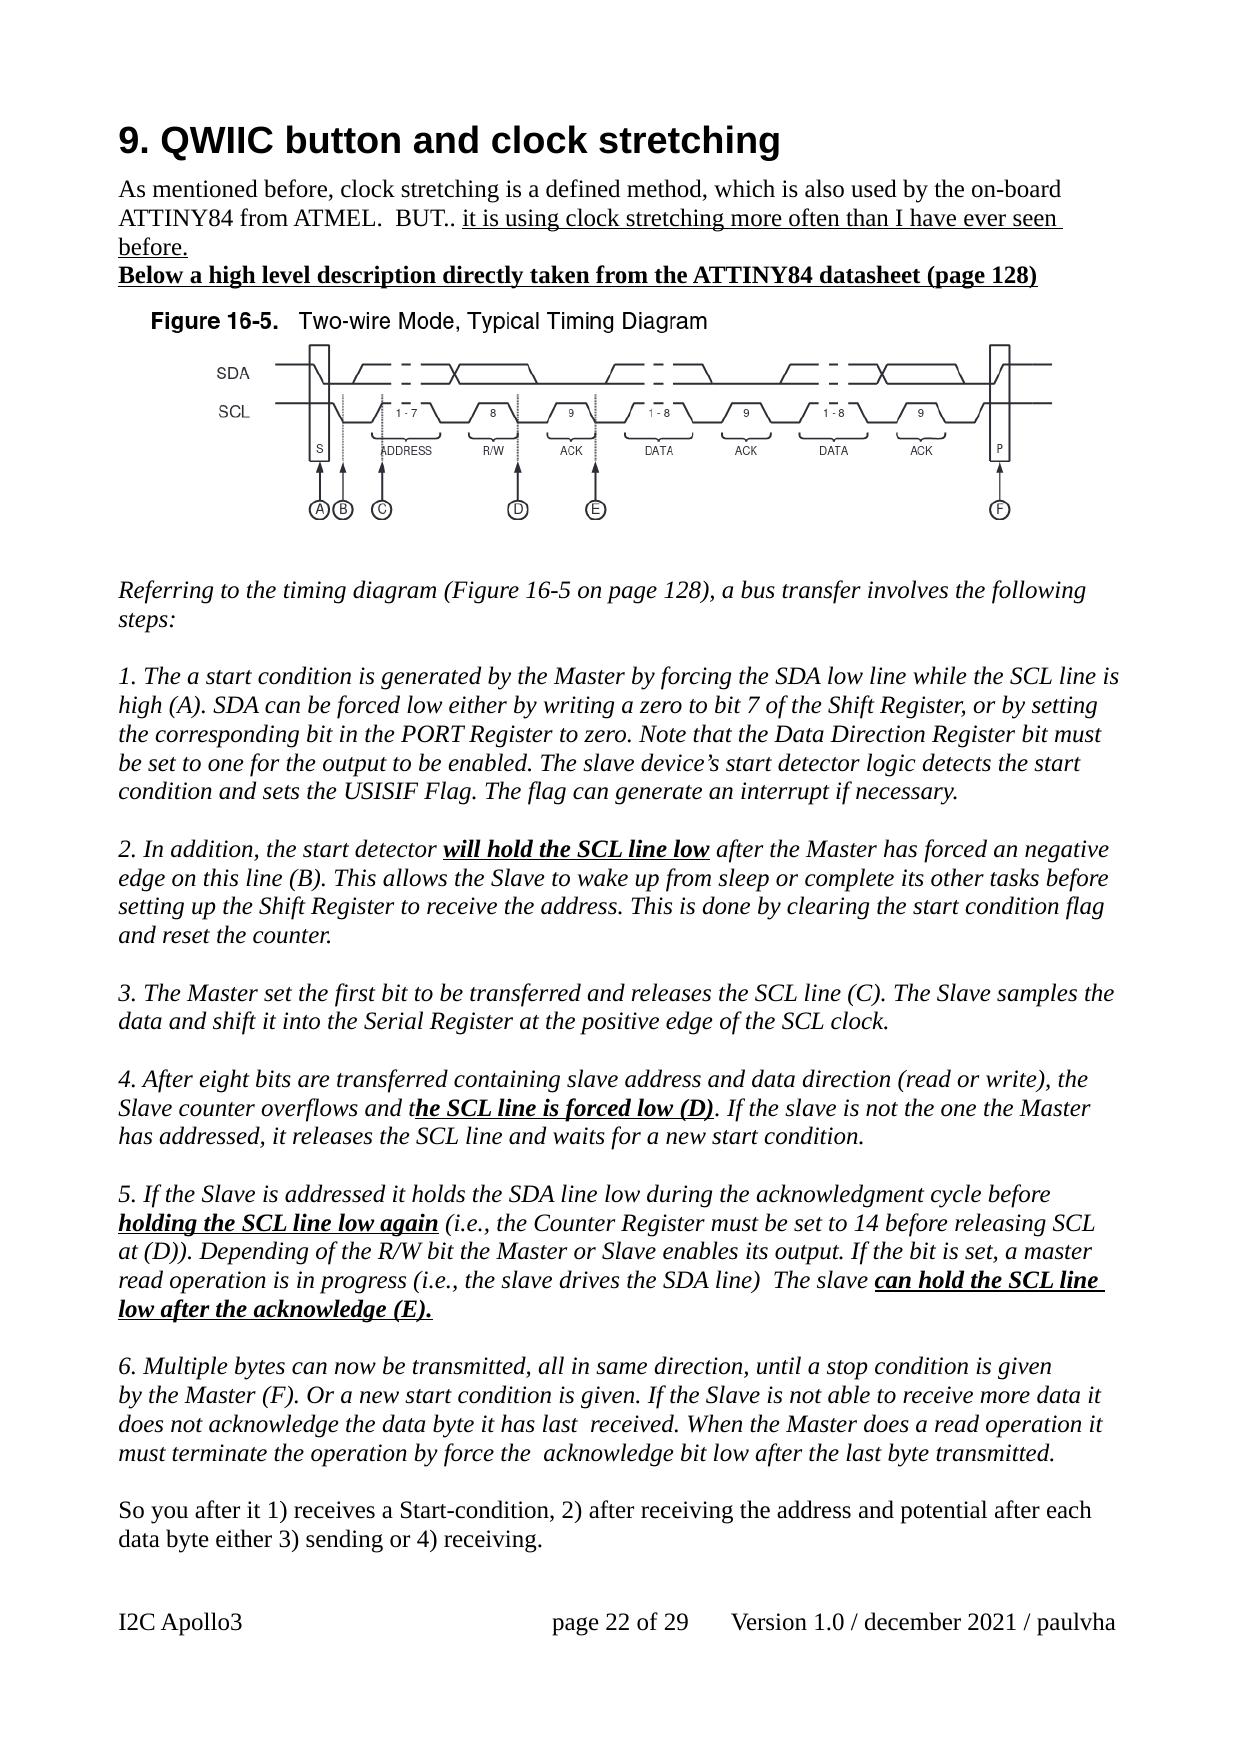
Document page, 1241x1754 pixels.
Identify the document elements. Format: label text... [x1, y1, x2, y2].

text Below a high level description directly taken from the ATTINY84 datasheet (page 128) [118, 261, 1122, 289]
text steps: [118, 604, 1122, 633]
text 1. The a start condition is generated by the Master by forcing the SDA low line while the SCL line is high (A). SDA can be forced low either by writing a zero to bit 7 of the Shift Register, or by setting the corresponding bit in the PORT Register to zero. Note that the Data Direction Register bit must be set to one for the output to be enabled. The slave device’s start detector logic detects the start condition and sets the USISIF Flag. The flag can generate an interrupt if necessary. [118, 661, 1122, 805]
text 6. Multiple bytes can now be transmitted, all in same direction, until a stop condition is given [118, 1351, 1122, 1380]
text So you after it 1) receives a Start-condition, 2) after receiving the address and potential after each data byte either 3) sending or 4) receiving. [118, 1495, 1122, 1553]
text by the Master (F). Or a new start condition is given. If the Slave is not able to receive more data it does not acknowledge the data byte it has last received. When the Master does a read operation it must terminate the operation by force the acknowledge bit low after the last byte transmitted. [118, 1380, 1122, 1466]
text 4. After eight bits are transferred containing slave address and data direction (read or write), the Slave counter overflows and the SCL line is forced low (D). If the slave is not the one the Master has addressed, it releases the SCL line and waits for a new start condition. [118, 1064, 1122, 1150]
text 5. If the Slave is addressed it holds the SDA line low during the acknowledgment cycle before holding the SCL line low again (i.e., the Counter Register must be set to 14 before releasing SCL at (D)). Depending of the R/W bit the Master or Slave enables its output. If the bit is set, a master read operation is in progress (i.e., the slave drives the SDA line) The slave can hold the SCL line low after the acknowledge (E). [118, 1179, 1122, 1323]
text 2. In addition, the start detector will hold the SCL line low after the Master has forced an negative edge on this line (B). This allows the Slave to wake up from sleep or complete its other tasks before setting up the Shift Register to receive the address. This is done by clearing the start condition flag and reset the counter. [118, 834, 1122, 949]
text Referring to the timing diagram (Figure 16-5 on page 128), a bus transfer involves the following [118, 575, 1122, 604]
subtitle 9. QWIIC button and clock stretching [118, 118, 1122, 162]
text 3. The Master set the first bit to be transferred and releases the SCL line (C). The Slave samples the data and shift it into the Serial Register at the positive edge of the SCL clock. [118, 978, 1122, 1035]
picture [118, 289, 1123, 547]
text As mentioned before, clock stretching is a defined method, which is also used by the on-board ATTINY84 from ATMEL. BUT.. it is using clock stretching more often than I have ever seen before. [118, 174, 1122, 261]
